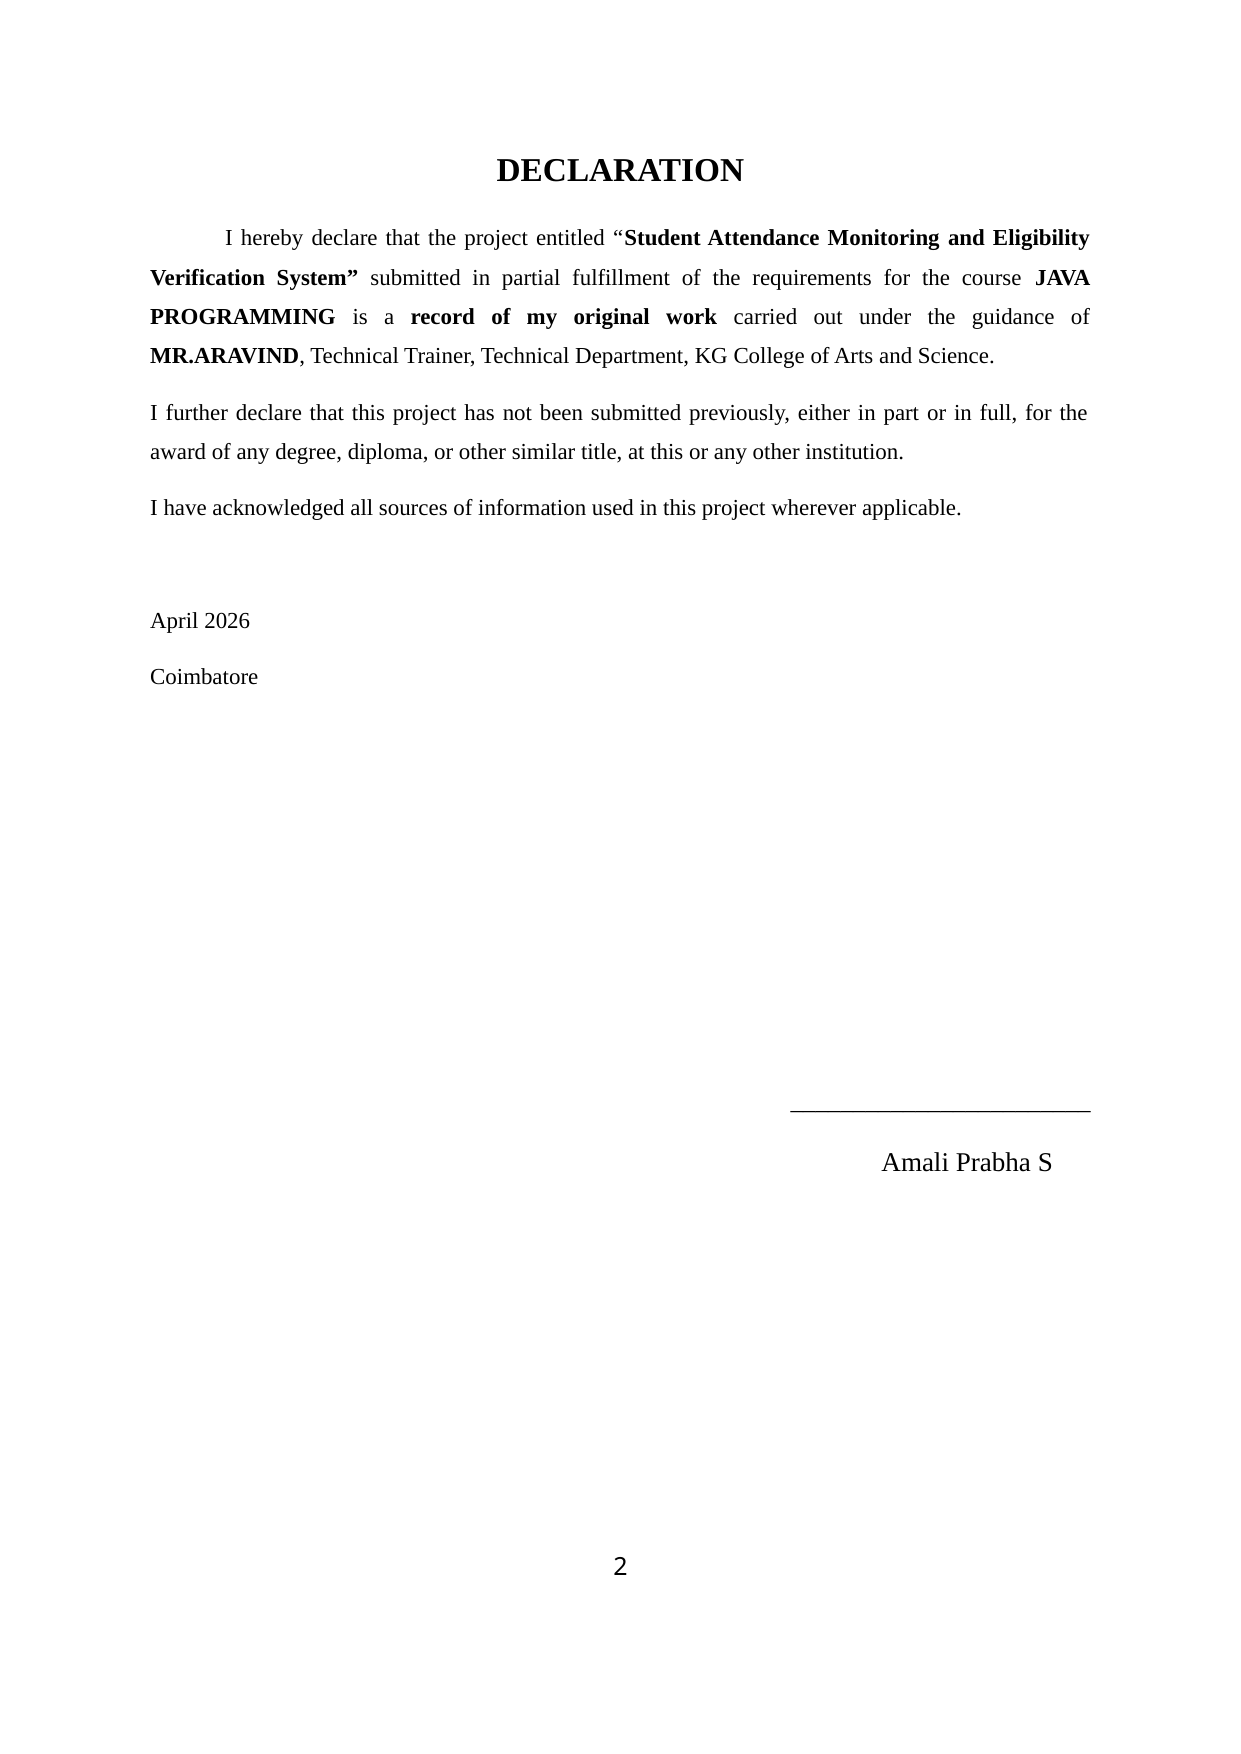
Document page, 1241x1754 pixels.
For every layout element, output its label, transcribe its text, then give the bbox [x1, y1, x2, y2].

text I hereby declare that the project entitled “Student Attendance Monitoring and Eligibility Verification System” submitted in partial fulfillment of the requirements for the course JAVA PROGRAMMING is a record of my original work carried out under the guidance of MR.ARAVIND, Technical Trainer, Technical Department, KG College of Arts and Science. [150, 224, 1090, 369]
text DECLARATION [150, 150, 1090, 188]
text ________________________ [150, 987, 1090, 1115]
text Coimbatore [150, 663, 1090, 689]
text I further declare that this project has not been submitted previously, either in part or in full, for the award of any degree, diploma, or other similar title, at this or any other institution. [150, 399, 1090, 464]
text April 2026 [150, 607, 1090, 633]
text Amali Prabha S [150, 1146, 1090, 1177]
text I have acknowledged all sources of information used in this project wherever applicable. [150, 494, 1090, 521]
